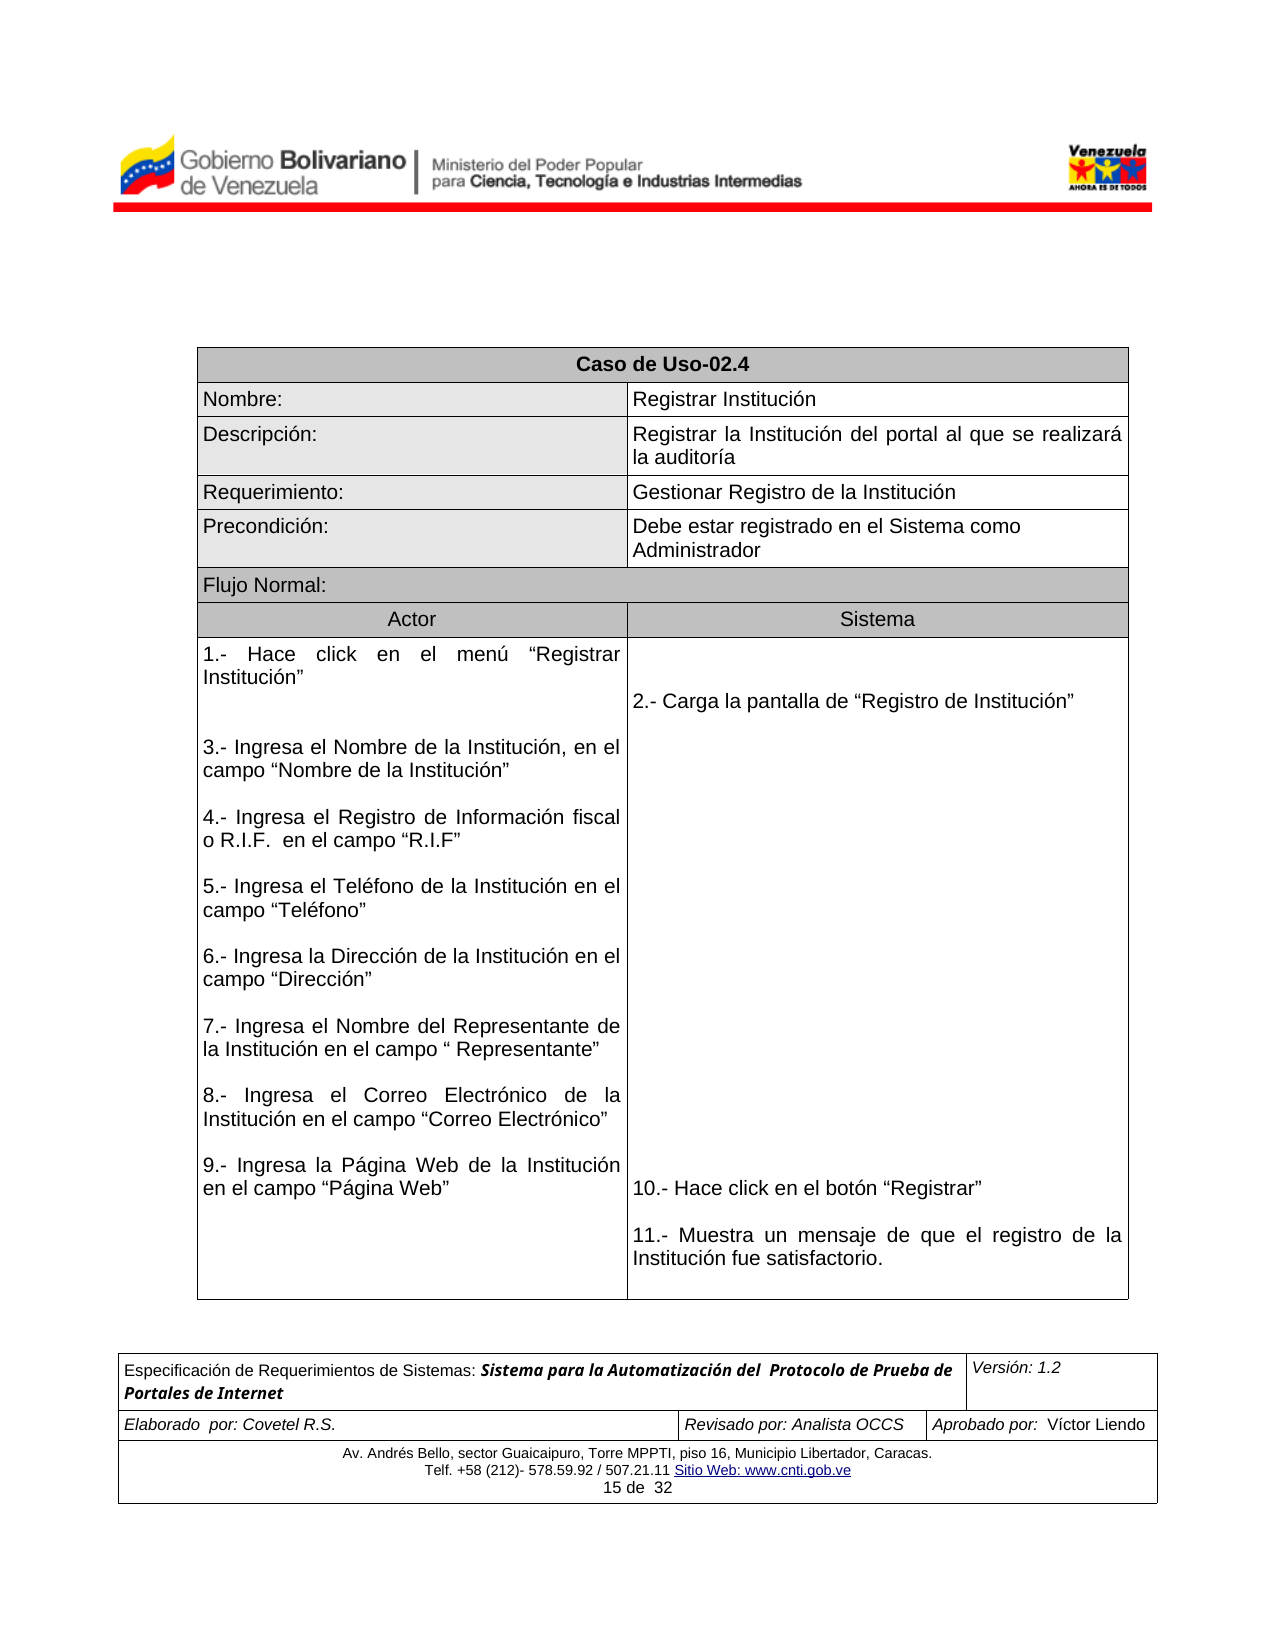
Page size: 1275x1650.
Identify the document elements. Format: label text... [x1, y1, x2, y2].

table_cell Precondición: [198, 510, 627, 567]
table_cell Gestionar Registro de la Institución [628, 476, 1128, 509]
table_cell Sistema [628, 603, 1128, 637]
picture [113, 126, 1153, 212]
table_cell Nombre: [198, 383, 627, 416]
table_cell Descripción: [198, 417, 627, 474]
table_cell Registrar Institución [628, 383, 1128, 416]
table_cell Registrar la Institución del portal al que se realizará la auditoría [628, 417, 1128, 474]
table_cell Debe estar registrado en el Sistema como Administrador [628, 510, 1128, 567]
table_cell Actor [198, 603, 627, 637]
table_header Caso de Uso-02.4 [198, 348, 1128, 382]
table_cell 1.- Hace click en el menú “Registrar Institución” 3.- Ingresa el Nombre de la Institución, en el campo “Nombre de la Institución” 4.- Ingresa el Registro de Información fiscal o R.I.F. en el campo “R.I.F” 5.- Ingresa el Teléfono de la Institución en el campo “Teléfono” 6.- Ingresa la Dirección de la Institución en el campo “Dirección” 7.- Ingresa el Nombre del Representante de la Institución en el campo “ Representante” 8.- Ingresa el Correo Electrónico de la Institución en el campo “Correo Electrónico” 9.- Ingresa la Página Web de la Institución en el campo “Página Web” [198, 638, 627, 1299]
table_cell 2.- Carga la pantalla de “Registro de Institución” 10.- Hace click en el botón “Registrar” 11.- Muestra un mensaje de que el registro de la Institución fue satisfactorio. [628, 638, 1128, 1299]
table_cell Flujo Normal: [198, 568, 1128, 602]
table_cell Requerimiento: [198, 476, 627, 509]
